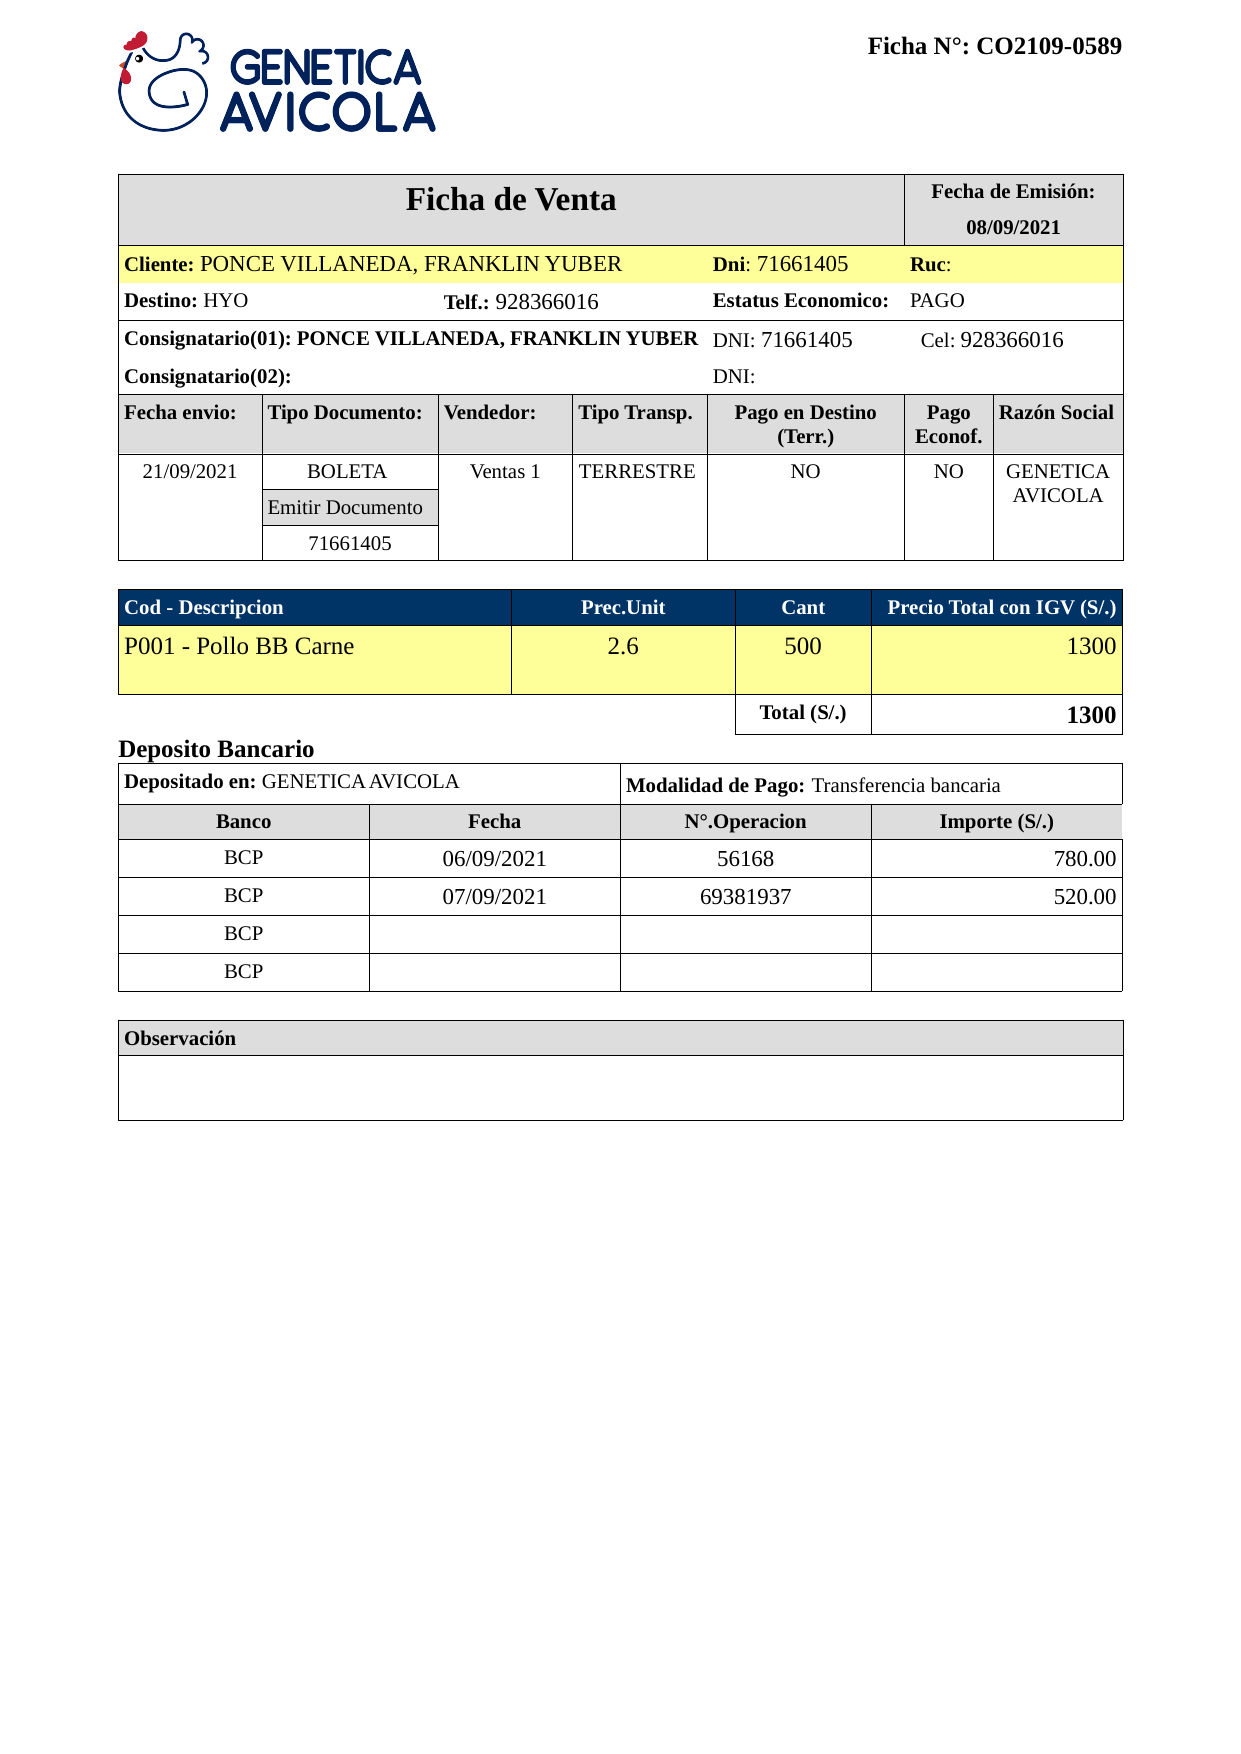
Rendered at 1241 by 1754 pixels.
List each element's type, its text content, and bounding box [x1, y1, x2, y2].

table_cell 1300 [872, 695, 1122, 734]
table_cell Consignatario(02): [119, 358, 707, 394]
table_cell Fecha envio: [119, 395, 262, 453]
table_cell Banco [119, 805, 369, 839]
table_header Fecha de Emisión: [905, 175, 1123, 209]
table_cell 1300 [872, 626, 1122, 694]
table_cell Emitir Documento [263, 490, 438, 525]
table_cell 780.00 [872, 840, 1122, 877]
table_cell DNI: [707, 358, 1123, 394]
table_cell Tipo Documento: [263, 395, 438, 453]
table_cell DNI: 71661405 [707, 321, 915, 358]
table_cell [872, 916, 1122, 953]
table_cell Fecha [370, 805, 620, 839]
table_cell Importe (S/.) [872, 805, 1122, 839]
table_cell NO [905, 455, 993, 560]
table_cell TERRESTRE [573, 455, 707, 560]
table_cell Telf.: 928366016 [438, 283, 707, 320]
table_cell Consignatario(01): PONCE VILLANEDA, FRANKLIN YUBER [119, 321, 707, 358]
table_cell 07/09/2021 [370, 878, 620, 915]
table_cell [511, 695, 735, 734]
table_cell Cel: 928366016 [915, 321, 1123, 358]
table_cell Ruc: [904, 246, 1123, 283]
table_cell 520.00 [872, 878, 1122, 915]
table_cell Destino: HYO [119, 283, 438, 320]
table_cell NO [708, 455, 904, 560]
table_cell 2.6 [512, 626, 735, 694]
table_header Observación [119, 1021, 1123, 1055]
table_cell [370, 954, 620, 991]
table_cell 56168 [621, 840, 871, 877]
table_cell 06/09/2021 [370, 840, 620, 877]
table_cell [119, 1056, 1123, 1119]
table_cell GENETICA AVICOLA [994, 455, 1123, 560]
table_cell Tipo Transp. [573, 395, 707, 453]
table_cell 08/09/2021 [905, 209, 1123, 245]
table_cell 71661405 [263, 526, 438, 560]
table_cell [370, 916, 620, 953]
table_cell PAGO [904, 283, 1123, 320]
table_cell BCP [119, 954, 369, 991]
table_header Prec.Unit [512, 590, 735, 625]
table_cell Pago en Destino (Terr.) [708, 395, 904, 453]
table_cell BCP [119, 878, 369, 915]
table_cell Estatus Economico: [707, 283, 904, 320]
table_cell 21/09/2021 [119, 455, 262, 560]
table_header Cod - Descripcion [119, 590, 511, 625]
picture [118, 31, 436, 132]
table_cell 69381937 [621, 878, 871, 915]
table_cell BOLETA [263, 455, 438, 489]
table_cell Razón Social [994, 395, 1123, 453]
table_cell [118, 695, 511, 734]
table_cell [621, 916, 871, 953]
table_cell Total (S/.) [736, 695, 871, 734]
table_header Modalidad de Pago: Transferencia bancaria [621, 764, 1122, 803]
table_cell Cliente: PONCE VILLANEDA, FRANKLIN YUBER [119, 246, 707, 283]
table_cell 500 [736, 626, 871, 694]
table_cell [872, 954, 1122, 991]
table_cell Pago Econof. [905, 395, 993, 453]
table_cell Vendedor: [439, 395, 572, 453]
table_cell N°.Operacion [621, 805, 871, 839]
table_cell BCP [119, 840, 369, 877]
table_header Depositado en: GENETICA AVICOLA [119, 764, 620, 803]
table_cell [621, 954, 871, 991]
table_header Cant [736, 590, 871, 625]
table_cell BCP [119, 916, 369, 953]
table_header Ficha de Venta [119, 175, 904, 245]
table_cell Ventas 1 [439, 455, 572, 560]
table_header Precio Total con IGV (S/.) [872, 590, 1122, 625]
table_cell Dni: 71661405 [707, 246, 904, 283]
text Deposito Bancario [118, 734, 1122, 763]
table_cell P001 - Pollo BB Carne [119, 626, 511, 694]
